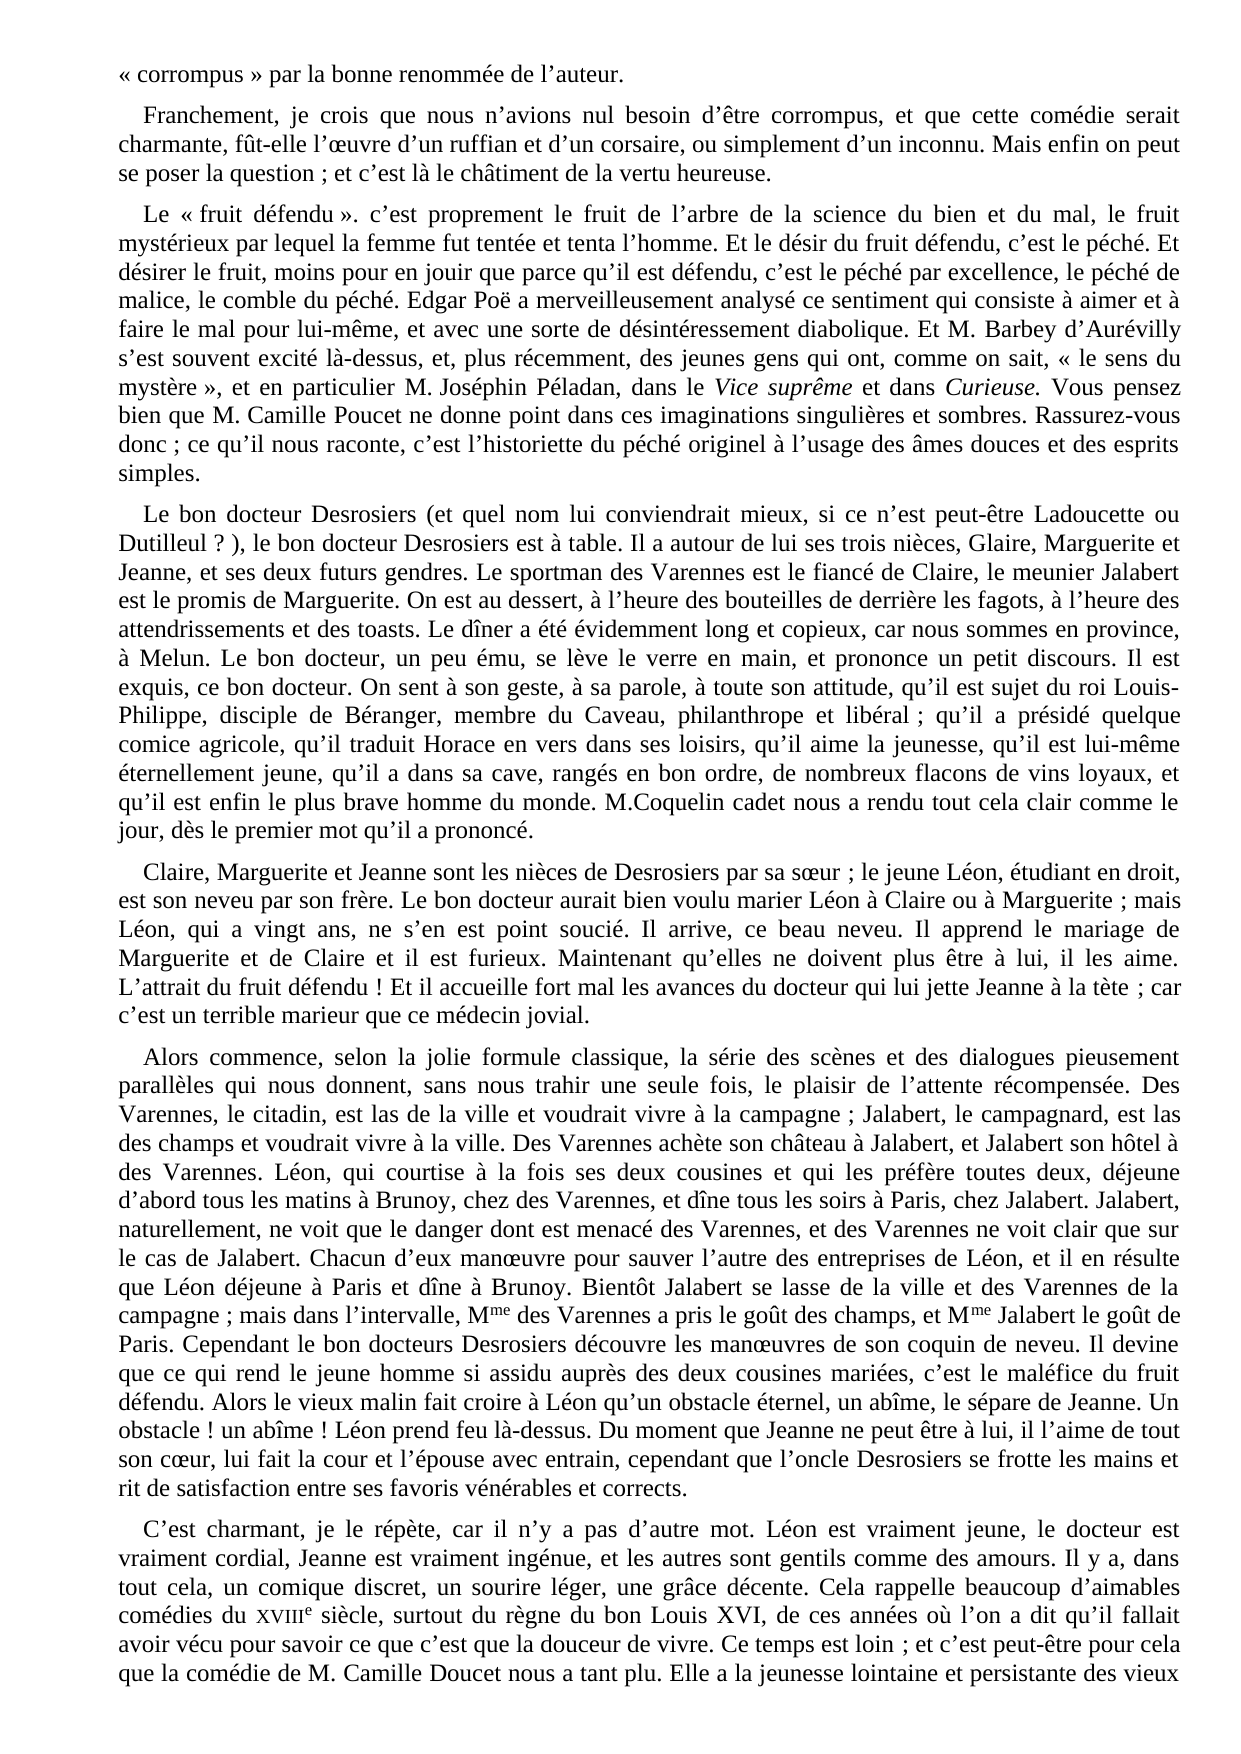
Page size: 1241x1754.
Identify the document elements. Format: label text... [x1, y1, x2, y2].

text C’est charmant, je le répète, car il n’y a pas d’autre mot. Léon est vraiment jeune, le docteur est vraiment cordial, Jeanne est vraiment ingénue, et les autres sont gentils comme des amours. Il y a, dans tout cela, un comique discret, un sourire léger, une grâce décente. Cela rappelle beaucoup d’aimables comédies du xviiie siècle, surtout du règne du bon Louis XVI, de ces années où l’on a dit qu’il fallait avoir vécu pour savoir ce que c’est que la douceur de vivre. Ce temps est loin ; et c’est peut-être pour cela que la comédie de M. Camille Doucet nous a tant plu. Elle a la jeunesse lointaine et persistante des vieux [118, 1514, 1181, 1687]
text Alors commence, selon la jolie formule classique, la série des scènes et des dialogues pieusement parallèles qui nous donnent, sans nous trahir une seule fois, le plaisir de l’attente récompensée. Des Varennes, le citadin, est las de la ville et voudrait vivre à la campagne ; Jalabert, le campagnard, est las des champs et voudrait vivre à la ville. Des Varennes achète son château à Jalabert, et Jalabert son hôtel à des Varennes. Léon, qui courtise à la fois ses deux cousines et qui les préfère toutes deux, déjeune d’abord tous les matins à Brunoy, chez des Varennes, et dîne tous les soirs à Paris, chez Jalabert. Jalabert, naturellement, ne voit que le danger dont est menacé des Varennes, et des Varennes ne voit clair que sur le cas de Jalabert. Chacun d’eux manœuvre pour sauver l’autre des entreprises de Léon, et il en résulte que Léon déjeune à Paris et dîne à Brunoy. Bientôt Jalabert se lasse de la ville et des Varennes de la campagne ; mais dans l’intervalle, Mme des Varennes a pris le goût des champs, et Mme Jalabert le goût de Paris. Cependant le bon docteurs Desrosiers découvre les manœuvres de son coquin de neveu. Il devine que ce qui rend le jeune homme si assidu auprès des deux cousines mariées, c’est le maléfice du fruit défendu. Alors le vieux malin fait croire à Léon qu’un obstacle éternel, un abîme, le sépare de Jeanne. Un obstacle ! un abîme ! Léon prend feu là-dessus. Du moment que Jeanne ne peut être à lui, il l’aime de tout son cœur, lui fait la cour et l’épouse avec entrain, cependant que l’oncle Desrosiers se frotte les mains et rit de satisfaction entre ses favoris vénérables et corrects. [118, 1042, 1181, 1502]
text Claire, Marguerite et Jeanne sont les nièces de Desrosiers par sa sœur ; le jeune Léon, étudiant en droit, est son neveu par son frère. Le bon docteur aurait bien voulu marier Léon à Claire ou à Marguerite ; mais Léon, qui a vingt ans, ne s’en est point soucié. Il arrive, ce beau neveu. Il apprend le mariage de Marguerite et de Claire et il est furieux. Maintenant qu’elles ne doivent plus être à lui, il les aime. L’attrait du fruit défendu ! Et il accueille fort mal les avances du docteur qui lui jette Jeanne à la tète ; car c’est un terrible marieur que ce médecin jovial. [118, 857, 1181, 1029]
text Le bon docteur Desrosiers (et quel nom lui conviendrait mieux, si ce n’est peut-être Ladoucette ou Dutilleul ? ), le bon docteur Desrosiers est à table. Il a autour de lui ses trois nièces, Glaire, Marguerite et Jeanne, et ses deux futurs gendres. Le sportman des Varennes est le fiancé de Claire, le meunier Jalabert est le promis de Marguerite. On est au dessert, à l’heure des bouteilles de derrière les fagots, à l’heure des attendrissements et des toasts. Le dîner a été évidemment long et copieux, car nous sommes en province, à Melun. Le bon docteur, un peu ému, se lève le verre en main, et prononce un petit discours. Il est exquis, ce bon docteur. On sent à son geste, à sa parole, à toute son attitude, qu’il est sujet du roi Louis-Philippe, disciple de Béranger, membre du Caveau, philanthrope et libéral ; qu’il a présidé quelque comice agricole, qu’il traduit Horace en vers dans ses loisirs, qu’il aime la jeunesse, qu’il est lui-même éternellement jeune, qu’il a dans sa cave, rangés en bon ordre, de nombreux flacons de vins loyaux, et qu’il est enfin le plus brave homme du monde. M.Coquelin cadet nous a rendu tout cela clair comme le jour, dès le premier mot qu’il a prononcé. [118, 499, 1181, 844]
text Le « fruit défendu ». c’est proprement le fruit de l’arbre de la science du bien et du mal, le fruit mystérieux par lequel la femme fut tentée et tenta l’homme. Et le désir du fruit défendu, c’est le péché. Et désirer le fruit, moins pour en jouir que parce qu’il est défendu, c’est le péché par excellence, le péché de malice, le comble du péché. Edgar Poë a merveilleusement analysé ce sentiment qui consiste à aimer et à faire le mal pour lui-même, et avec une sorte de désintéressement diabolique. Et M. Barbey d’Aurévilly s’est souvent excité là-dessus, et, plus récemment, des jeunes gens qui ont, comme on sait, « le sens du mystère », et en particulier M. Joséphin Péladan, dans le Vice suprême et dans Curieuse. Vous pensez bien que M. Camille Poucet ne donne point dans ces imaginations singulières et sombres. Rassurez-vous donc ; ce qu’il nous raconte, c’est l’historiette du péché originel à l’usage des âmes douces et des esprits simples. [118, 199, 1181, 487]
text Franchement, je crois que nous n’avions nul besoin d’être corrompus, et que cette comédie serait charmante, fût-elle l’œuvre d’un ruffian et d’un corsaire, ou simplement d’un inconnu. Mais enfin on peut se poser la question ; et c’est là le châtiment de la vertu heureuse. [118, 100, 1181, 187]
text « corrompus » par la bonne renommée de l’auteur. [118, 59, 1181, 88]
